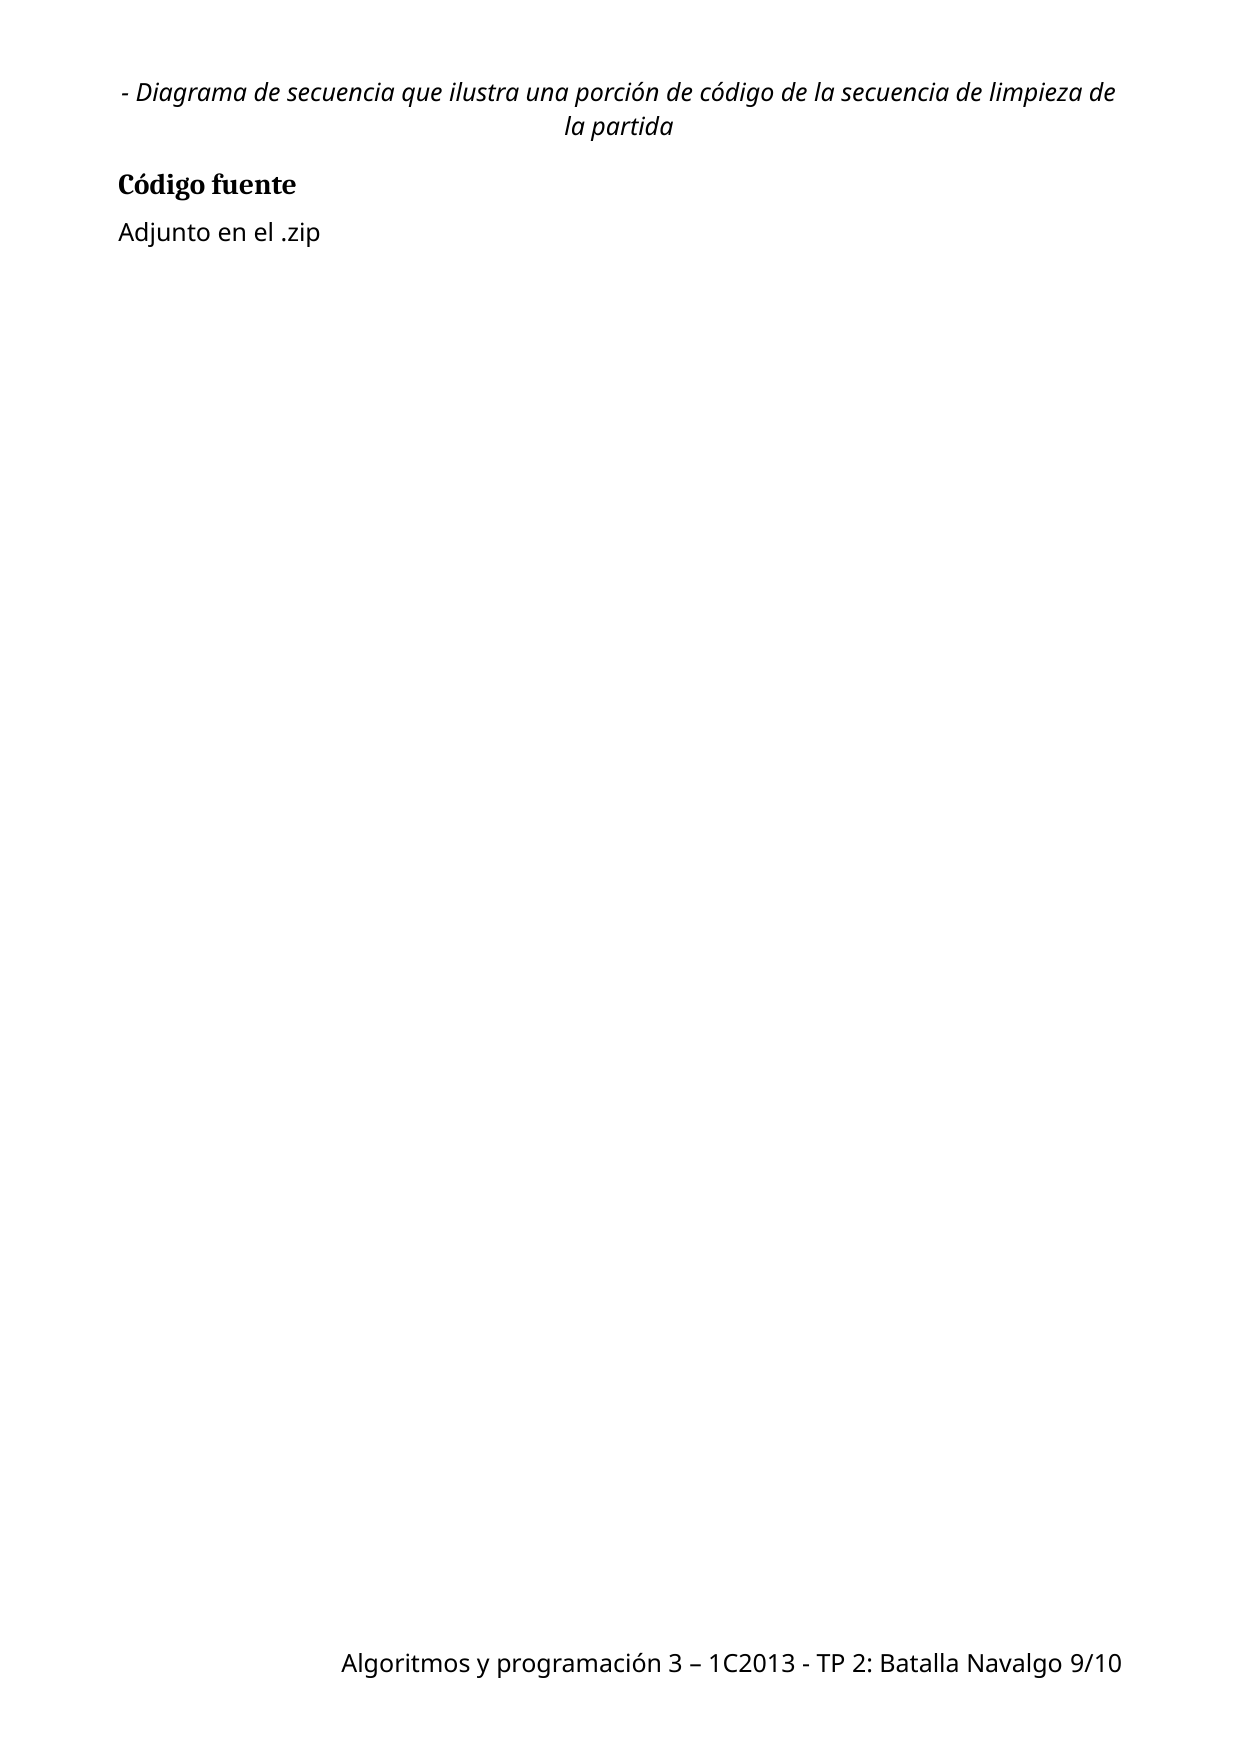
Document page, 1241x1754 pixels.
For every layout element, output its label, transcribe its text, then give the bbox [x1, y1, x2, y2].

text - Diagrama de secuencia que ilustra una porción de código de la secuencia de limpieza de la partida [118, 75, 1122, 143]
subtitle Código fuente [118, 168, 1122, 202]
text Adjunto en el .zip [118, 214, 1122, 248]
